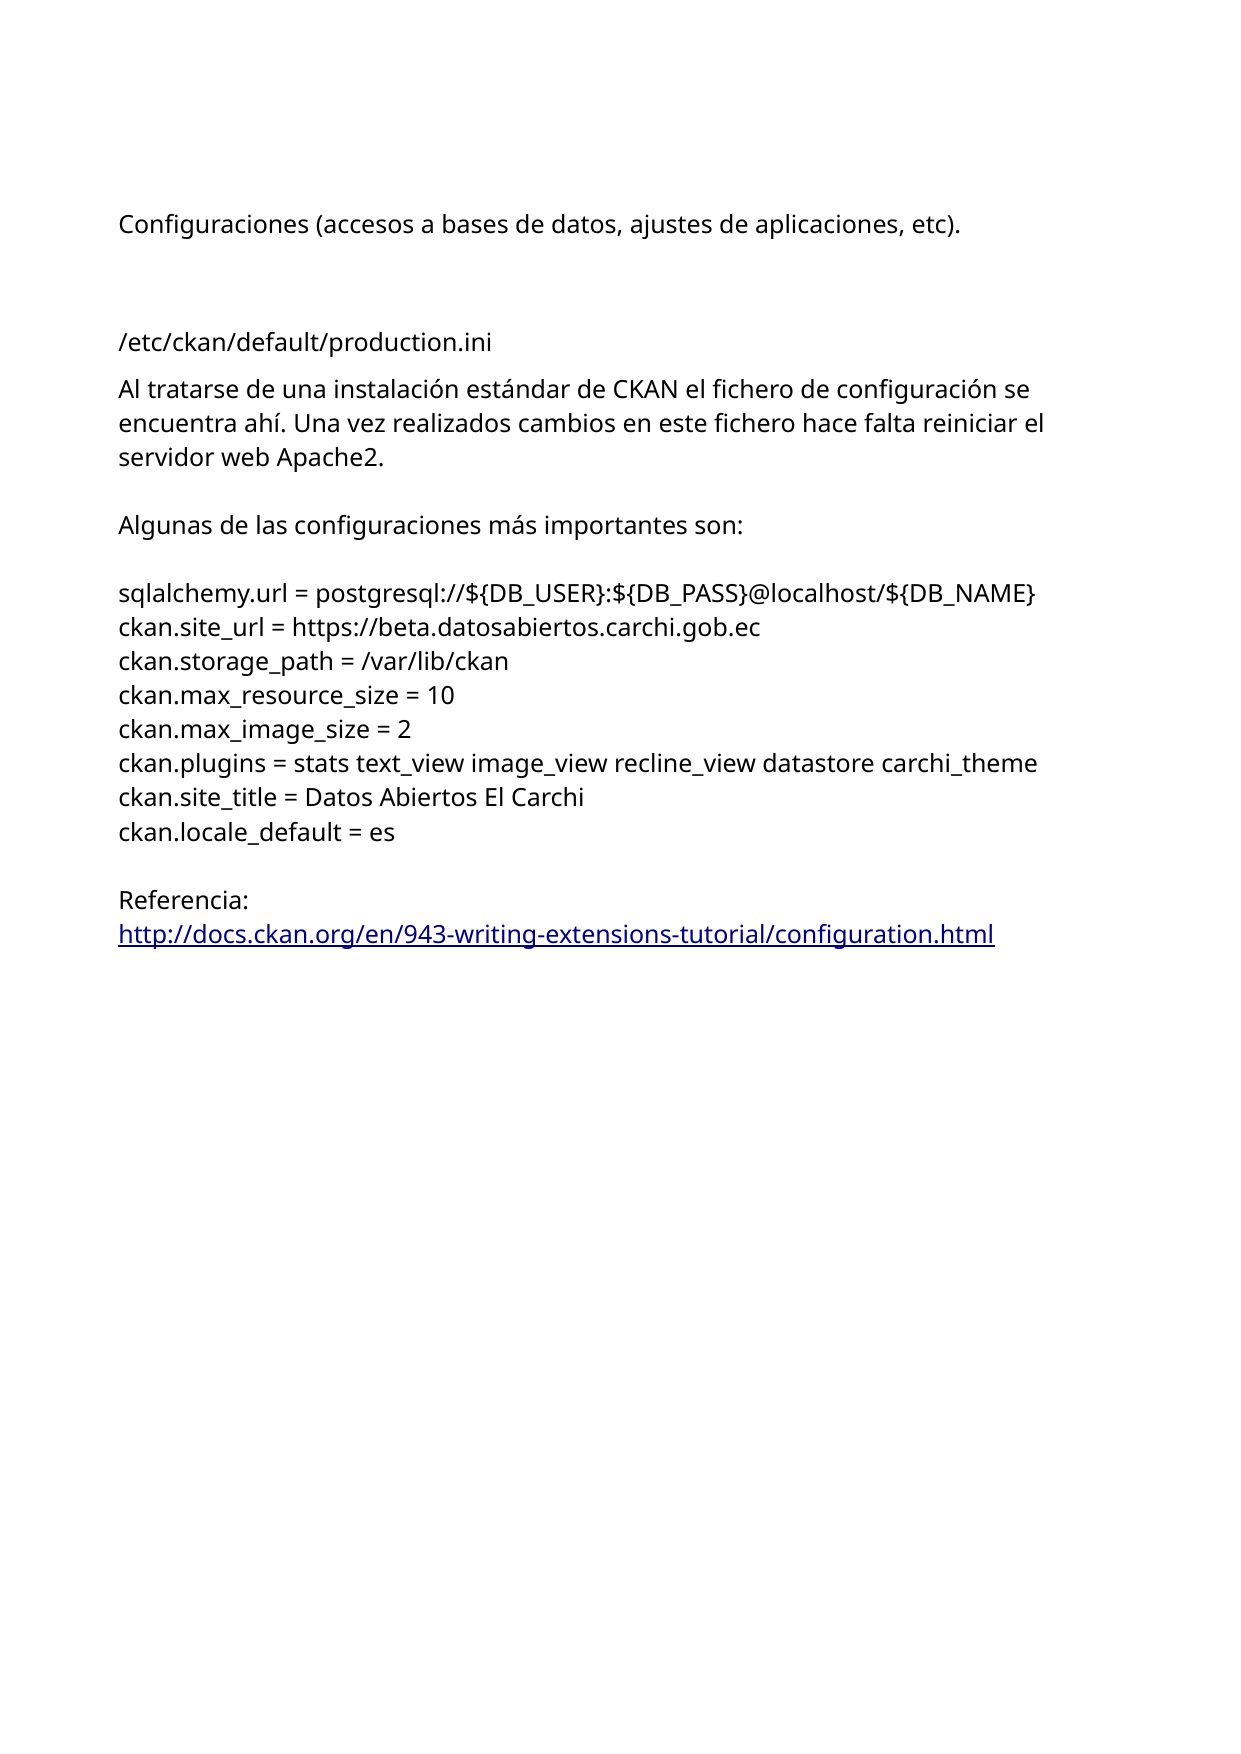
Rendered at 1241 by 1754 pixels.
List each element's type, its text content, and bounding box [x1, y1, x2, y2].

text Algunas de las configuraciones más importantes son: [118, 508, 1122, 542]
text ckan.max_image_size = 2 [118, 712, 1122, 746]
text ckan.locale_default = es [118, 814, 1122, 848]
text ckan.site_url = https://beta.datosabiertos.carchi.gob.ec [118, 610, 1122, 644]
text ckan.plugins = stats text_view image_view recline_view datastore carchi_theme [118, 746, 1122, 780]
text ckan.max_resource_size = 10 [118, 678, 1122, 712]
subtitle /etc/ckan/default/production.ini [118, 325, 1122, 359]
text Referencia: [118, 882, 1122, 916]
text ckan.storage_path = /var/lib/ckan [118, 644, 1122, 678]
text ckan.site_title = Datos Abiertos El Carchi [118, 780, 1122, 814]
text Al tratarse de una instalación estándar de CKAN el fichero de configuración se encuentra ahí. Una vez realizados cambios en este fichero hace falta reiniciar el servidor web Apache2. [118, 371, 1122, 473]
text http://docs.ckan.org/en/943-writing-extensions-tutorial/configuration.html [118, 916, 1122, 950]
subtitle Configuraciones (accesos a bases de datos, ajustes de aplicaciones, etc). [118, 207, 1122, 241]
text sqlalchemy.url = postgresql://${DB_USER}:${DB_PASS}@localhost/${DB_NAME} [118, 576, 1122, 610]
